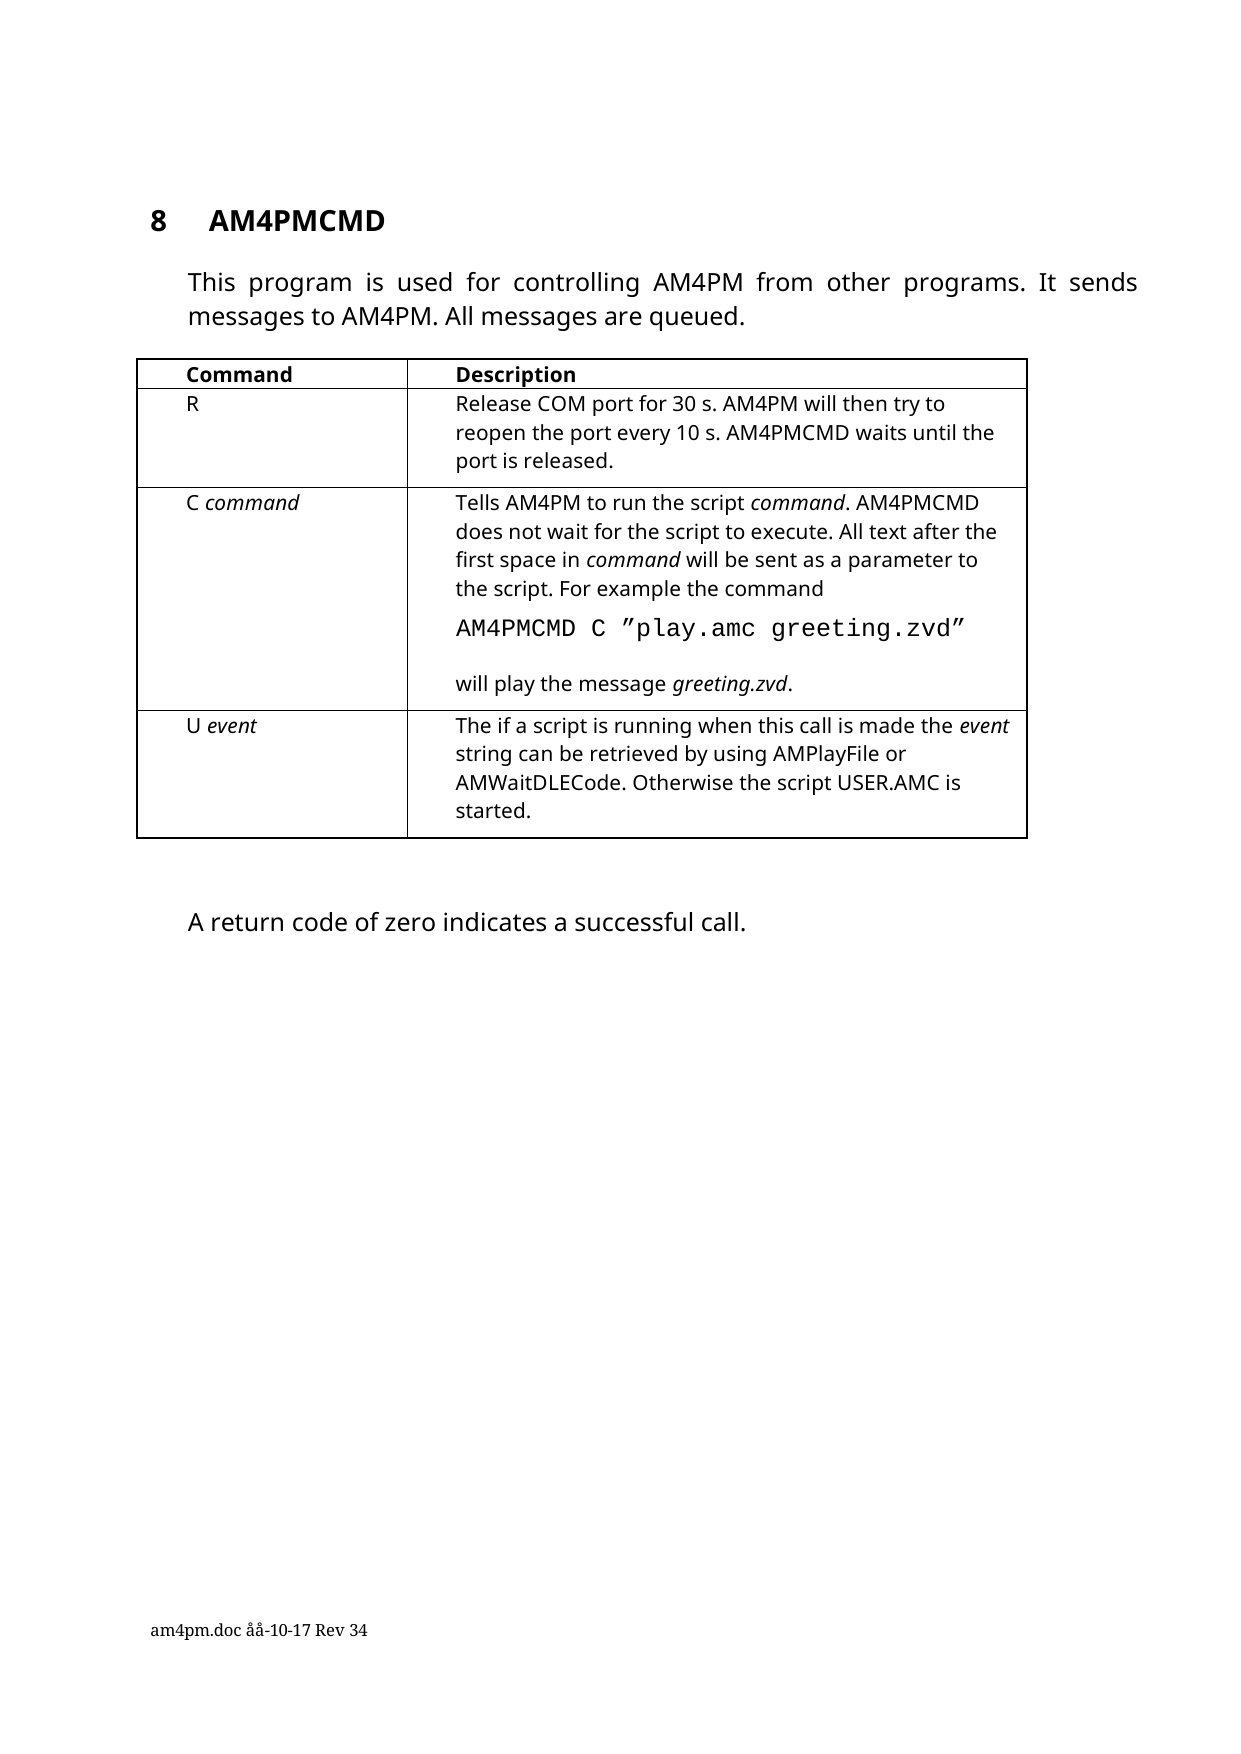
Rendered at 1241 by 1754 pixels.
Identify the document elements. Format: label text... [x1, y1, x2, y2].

text This program is used for controlling AM4PM from other programs. It sends messages to AM4PM. All messages are queued. [188, 264, 1140, 332]
table_cell Tells AM4PM to run the script command. AM4PMCMD does not wait for the script to execute. All text after the first space in command will be sent as a parameter to the script. For example the command AM4PMCMD C ”play.amc greeting.zvd” will play the message greeting.zvd. [408, 488, 1026, 709]
table_header Description [408, 360, 1026, 388]
table_header Command [138, 360, 407, 388]
subtitle 8 AM4PMCMD [150, 200, 1140, 239]
table_cell C command [138, 488, 407, 709]
table_cell Release COM port for 30 s. AM4PM will then try to reopen the port every 10 s. AM4PMCMD waits until the port is released. [408, 389, 1026, 487]
table_cell The if a script is running when this call is made the event string can be retrieved by using AMPlayFile or AMWaitDLECode. Otherwise the script USER.AMC is started. [408, 711, 1026, 837]
table_cell U event [138, 711, 407, 837]
table_cell R [138, 389, 407, 487]
text A return code of zero indicates a successful call. [188, 905, 1140, 939]
